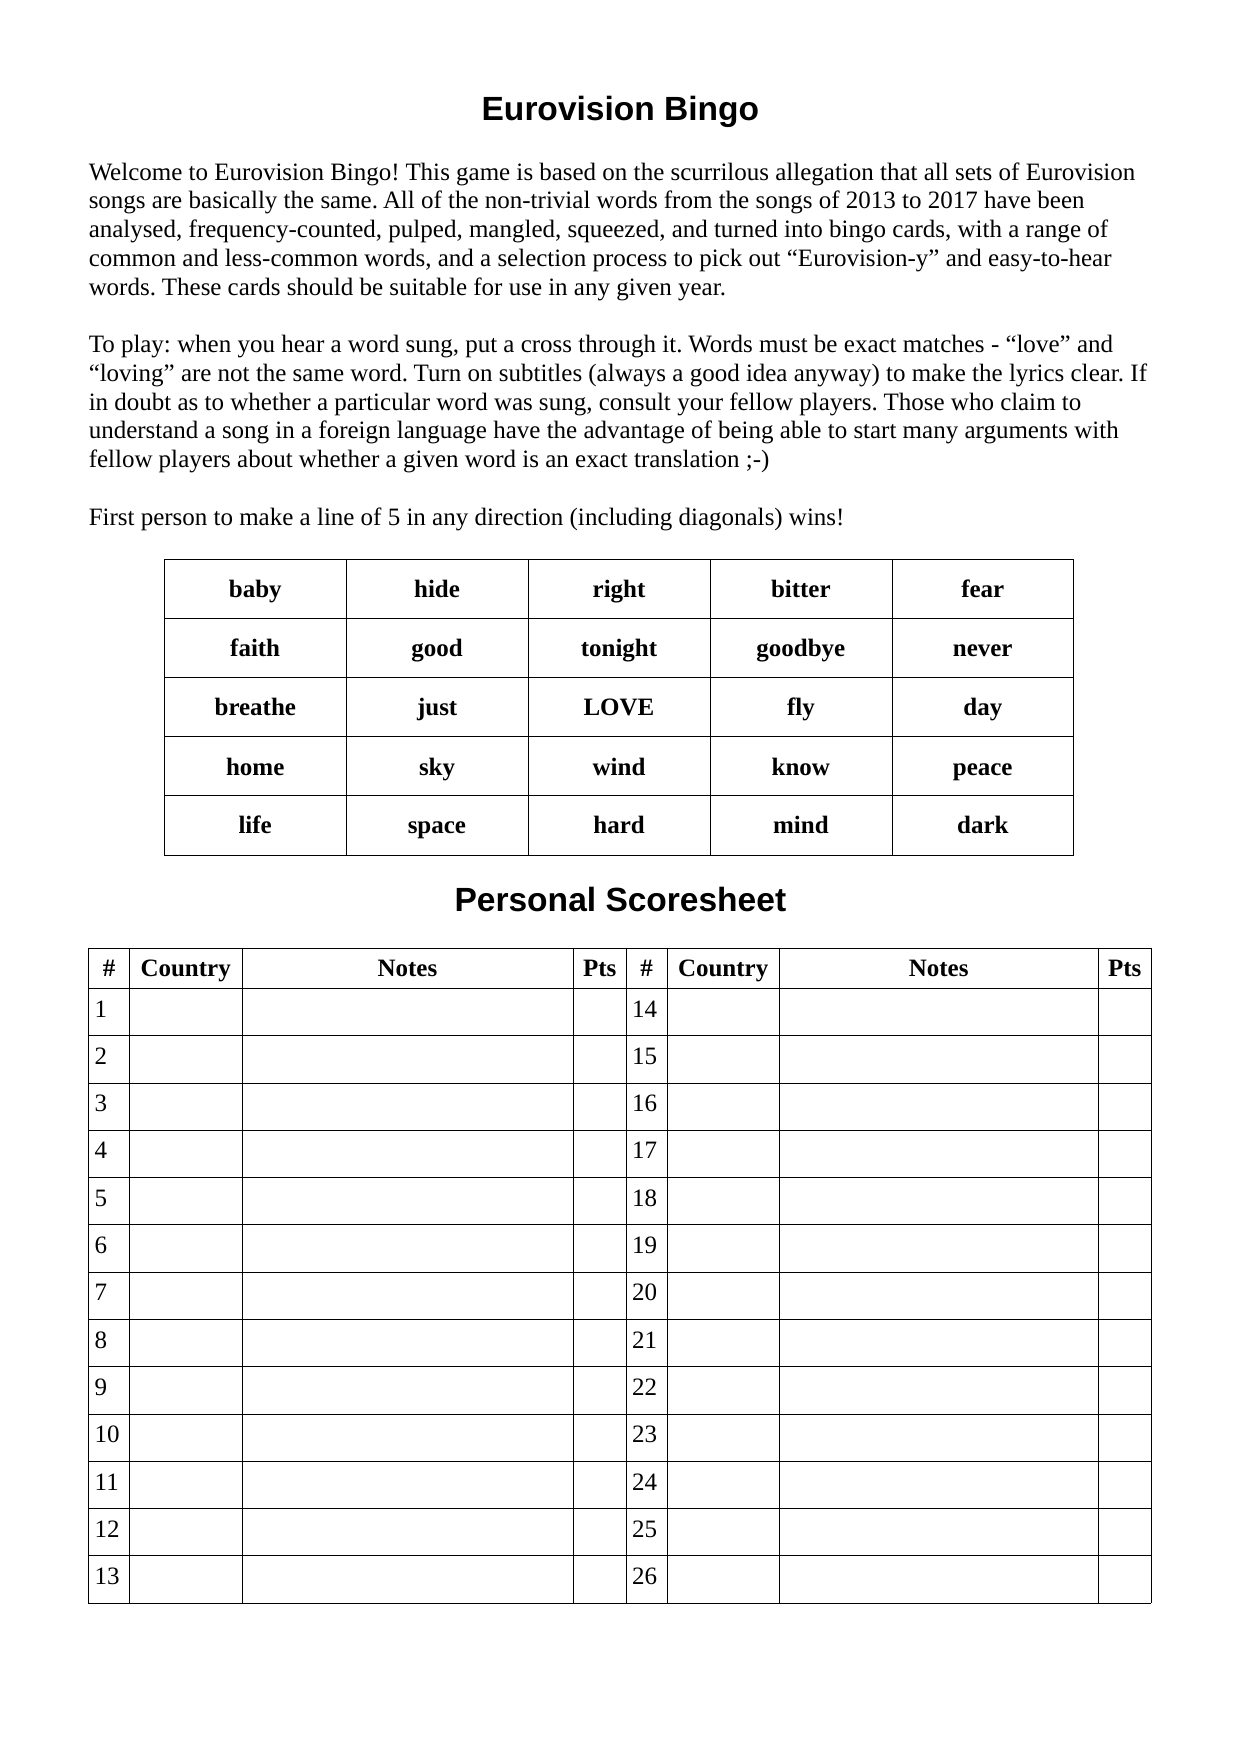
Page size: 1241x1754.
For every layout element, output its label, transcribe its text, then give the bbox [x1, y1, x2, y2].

table_cell [1099, 1367, 1151, 1413]
table_cell 1 [89, 989, 129, 1035]
table_cell [780, 989, 1098, 1035]
table_cell tonight [529, 619, 710, 677]
table_cell [780, 1036, 1098, 1082]
table_cell [574, 1320, 626, 1366]
table_cell 26 [627, 1556, 667, 1603]
table_cell [243, 1225, 573, 1272]
table_cell breathe [165, 678, 346, 736]
table_cell [130, 989, 242, 1035]
table_cell [574, 1084, 626, 1130]
table_cell 22 [627, 1367, 667, 1413]
table_cell [1099, 1415, 1151, 1461]
table_header Country [130, 949, 242, 988]
table_cell 14 [627, 989, 667, 1035]
table_cell dark [893, 796, 1073, 854]
table_cell peace [893, 737, 1073, 795]
table_cell 9 [89, 1367, 129, 1413]
table_cell [668, 1084, 779, 1130]
table_cell [130, 1036, 242, 1082]
table_cell [130, 1556, 242, 1603]
table_cell [574, 1131, 626, 1177]
table_header # [627, 949, 667, 988]
table_cell [1099, 1225, 1151, 1272]
table_cell [1099, 1036, 1151, 1082]
table_cell [574, 1273, 626, 1319]
table_header Notes [780, 949, 1098, 988]
table_cell [574, 1367, 626, 1413]
table_cell [1099, 1131, 1151, 1177]
table_cell [1099, 989, 1151, 1035]
subtitle Eurovision Bingo [88, 88, 1152, 127]
table_header Notes [243, 949, 573, 988]
table_cell [130, 1178, 242, 1224]
table_cell [668, 1415, 779, 1461]
table_cell [243, 1509, 573, 1555]
table_cell [668, 1367, 779, 1413]
table_cell LOVE [529, 678, 710, 736]
table_cell [243, 1462, 573, 1508]
table_cell [780, 1225, 1098, 1272]
table_cell 4 [89, 1131, 129, 1177]
table_cell wind [529, 737, 710, 795]
table_cell [574, 1509, 626, 1555]
table_cell 21 [627, 1320, 667, 1366]
table_cell [668, 1462, 779, 1508]
table_header Pts [1099, 949, 1151, 988]
table_cell [243, 1556, 573, 1603]
table_cell [130, 1509, 242, 1555]
table_cell [130, 1084, 242, 1130]
table_cell [668, 1131, 779, 1177]
table_cell [243, 1036, 573, 1082]
table_cell [668, 989, 779, 1035]
table_cell day [893, 678, 1073, 736]
table_cell 3 [89, 1084, 129, 1130]
table_cell [780, 1320, 1098, 1366]
table_cell [574, 1462, 626, 1508]
table_cell 12 [89, 1509, 129, 1555]
table_cell [574, 1556, 626, 1603]
table_cell [1099, 1462, 1151, 1508]
table_cell 8 [89, 1320, 129, 1366]
table_cell [130, 1225, 242, 1272]
table_cell [243, 1273, 573, 1319]
table_cell [780, 1273, 1098, 1319]
table_cell [668, 1225, 779, 1272]
table_cell [243, 1367, 573, 1413]
table_cell [780, 1367, 1098, 1413]
table_cell goodbye [711, 619, 892, 677]
table_cell faith [165, 619, 346, 677]
table_cell [130, 1273, 242, 1319]
table_cell 23 [627, 1415, 667, 1461]
table_header baby [165, 560, 346, 618]
table_cell 19 [627, 1225, 667, 1272]
table_cell [668, 1509, 779, 1555]
table_cell [780, 1415, 1098, 1461]
table_header fear [893, 560, 1073, 618]
table_cell hard [529, 796, 710, 854]
table_cell 25 [627, 1509, 667, 1555]
table_cell [574, 989, 626, 1035]
table_cell 2 [89, 1036, 129, 1082]
table_cell [243, 1178, 573, 1224]
table_cell mind [711, 796, 892, 854]
table_cell 20 [627, 1273, 667, 1319]
table_cell sky [347, 737, 528, 795]
table_header right [529, 560, 710, 618]
table_cell life [165, 796, 346, 854]
table_cell [668, 1556, 779, 1603]
table_cell [130, 1320, 242, 1366]
table_cell [780, 1462, 1098, 1508]
table_cell 7 [89, 1273, 129, 1319]
table_cell [130, 1462, 242, 1508]
table_cell space [347, 796, 528, 854]
table_cell [1099, 1509, 1151, 1555]
table_cell [574, 1225, 626, 1272]
table_header Pts [574, 949, 626, 988]
table_header bitter [711, 560, 892, 618]
table_cell [1099, 1556, 1151, 1603]
text To play: when you hear a word sung, put a cross through it. Words must be exact matches - “love” and “loving” are not the same word. Turn on subtitles (always a good idea anyway) to make the lyrics clear. If in doubt as to whether a particular word was sung, consult your fellow players. Those who claim to understand a song in a foreign language have the advantage of being able to start many arguments with fellow players about whether a given word is an exact translation ;-) [88, 329, 1152, 473]
table_cell 10 [89, 1415, 129, 1461]
table_cell 13 [89, 1556, 129, 1603]
table_cell [130, 1415, 242, 1461]
table_cell [574, 1036, 626, 1082]
table_cell [243, 1415, 573, 1461]
table_cell fly [711, 678, 892, 736]
text First person to make a line of 5 in any direction (including diagonals) wins! [88, 502, 1152, 530]
table_cell [780, 1509, 1098, 1555]
subtitle Personal Scoresheet [88, 879, 1152, 918]
table_cell [130, 1367, 242, 1413]
table_cell 6 [89, 1225, 129, 1272]
table_cell 5 [89, 1178, 129, 1224]
table_cell [668, 1036, 779, 1082]
table_cell [243, 1084, 573, 1130]
table_cell [1099, 1178, 1151, 1224]
table_cell 17 [627, 1131, 667, 1177]
table_cell [780, 1178, 1098, 1224]
table_cell 24 [627, 1462, 667, 1508]
table_cell [780, 1084, 1098, 1130]
table_cell [780, 1556, 1098, 1603]
table_header hide [347, 560, 528, 618]
table_cell 15 [627, 1036, 667, 1082]
table_cell [780, 1131, 1098, 1177]
table_cell [1099, 1320, 1151, 1366]
table_cell [243, 989, 573, 1035]
text Welcome to Eurovision Bingo! This game is based on the scurrilous allegation that all sets of Eurovision songs are basically the same. All of the non-trivial words from the songs of 2013 to 2017 have been analysed, frequency-counted, pulped, mangled, squeezed, and turned into bingo cards, with a range of common and less-common words, and a selection process to pick out “Eurovision-y” and easy-to-hear words. These cards should be suitable for use in any given year. [88, 157, 1152, 300]
table_cell [574, 1415, 626, 1461]
table_cell [668, 1320, 779, 1366]
table_cell 18 [627, 1178, 667, 1224]
table_cell good [347, 619, 528, 677]
table_cell [130, 1131, 242, 1177]
table_cell [574, 1178, 626, 1224]
table_cell [243, 1131, 573, 1177]
table_cell know [711, 737, 892, 795]
table_cell 11 [89, 1462, 129, 1508]
table_cell home [165, 737, 346, 795]
table_cell never [893, 619, 1073, 677]
table_cell [668, 1178, 779, 1224]
table_cell [243, 1320, 573, 1366]
table_cell [1099, 1273, 1151, 1319]
table_cell 16 [627, 1084, 667, 1130]
table_header Country [668, 949, 779, 988]
table_cell [1099, 1084, 1151, 1130]
table_cell [668, 1273, 779, 1319]
table_header # [89, 949, 129, 988]
table_cell just [347, 678, 528, 736]
